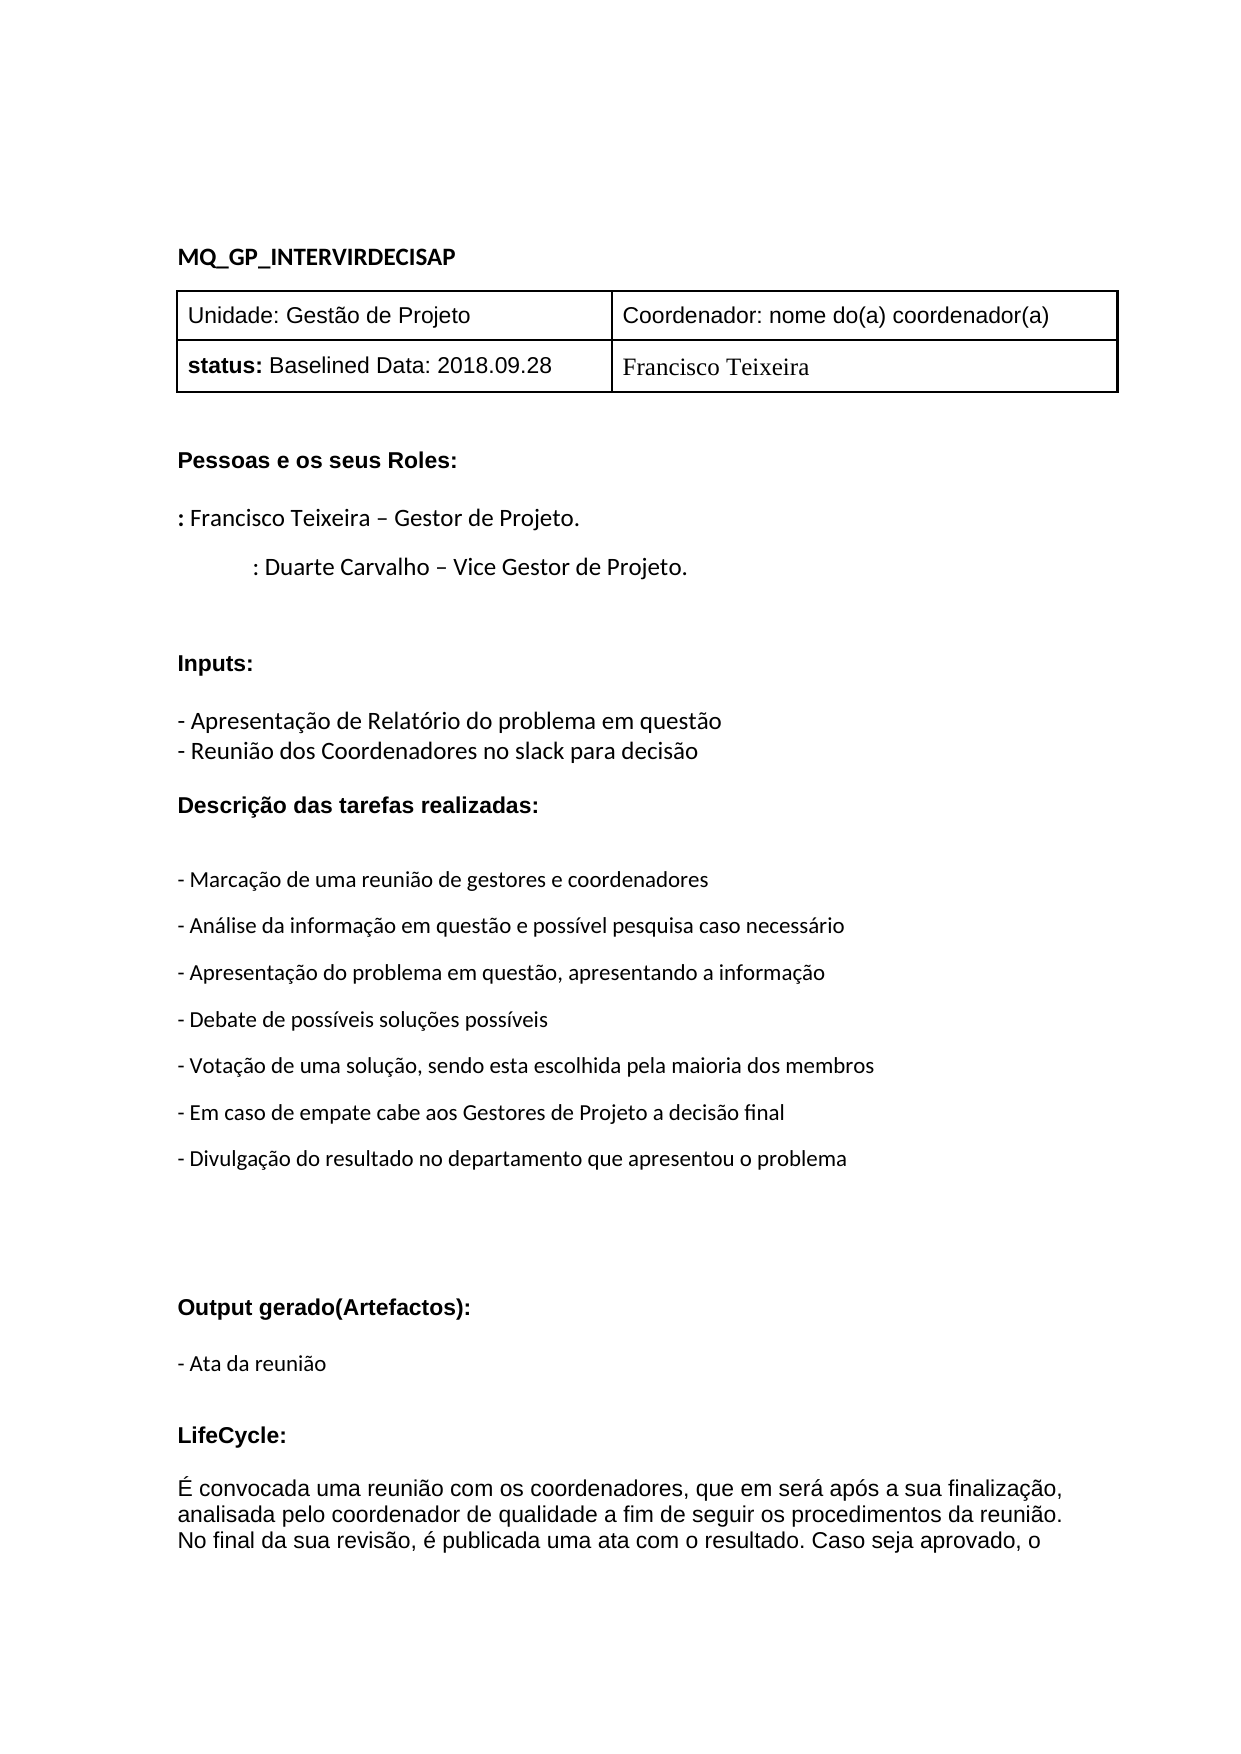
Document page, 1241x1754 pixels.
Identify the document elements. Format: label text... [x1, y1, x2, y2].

table_header Unidade: Gestão de Projeto [178, 292, 611, 339]
table_cell status: Baselined Data: 2018.09.28 [178, 341, 611, 391]
text Descrição das tarefas realizadas: [177, 792, 1063, 818]
text - Divulgação do resultado no departamento que apresentou o problema [177, 1144, 1063, 1172]
text É convocada uma reunião com os coordenadores, que em será após a sua finalização, analisada pelo coordenador de qualidade a fim de seguir os procedimentos da reunião. No final da sua revisão, é publicada uma ata com o resultado. Caso seja aprovado, o [177, 1475, 1063, 1554]
text LifeCycle: [177, 1422, 1063, 1448]
table_header Coordenador: nome do(a) coordenador(a) [613, 292, 1116, 339]
text - Debate de possíveis soluções possíveis [177, 1005, 1063, 1033]
text - Marcação de uma reunião de gestores e coordenadores [177, 865, 1063, 893]
text - Reunião dos Coordenadores no slack para decisão [177, 735, 1063, 766]
text - Votação de uma solução, sendo esta escolhida pela maioria dos membros [177, 1051, 1063, 1079]
text Pessoas e os seus Roles: [177, 447, 1063, 473]
text Output gerado(Artefactos): [177, 1294, 1063, 1320]
text - Apresentação de Relatório do problema em questão [177, 705, 1063, 735]
text - Apresentação do problema em questão, apresentando a informação [177, 958, 1063, 986]
text MQ_GP_INTERVIRDECISAP [177, 241, 1063, 271]
text Inputs: [177, 650, 1063, 676]
text - Análise da informação em questão e possível pesquisa caso necessário [177, 912, 1063, 940]
text - Em caso de empate cabe aos Gestores de Projeto a decisão final [177, 1098, 1063, 1126]
text : Francisco Teixeira – Gestor de Projeto. [177, 502, 1063, 532]
text - Ata da reunião [177, 1349, 1063, 1377]
table_cell Francisco Teixeira [613, 341, 1116, 391]
text : Duarte Carvalho – Vice Gestor de Projeto. [177, 551, 1063, 582]
